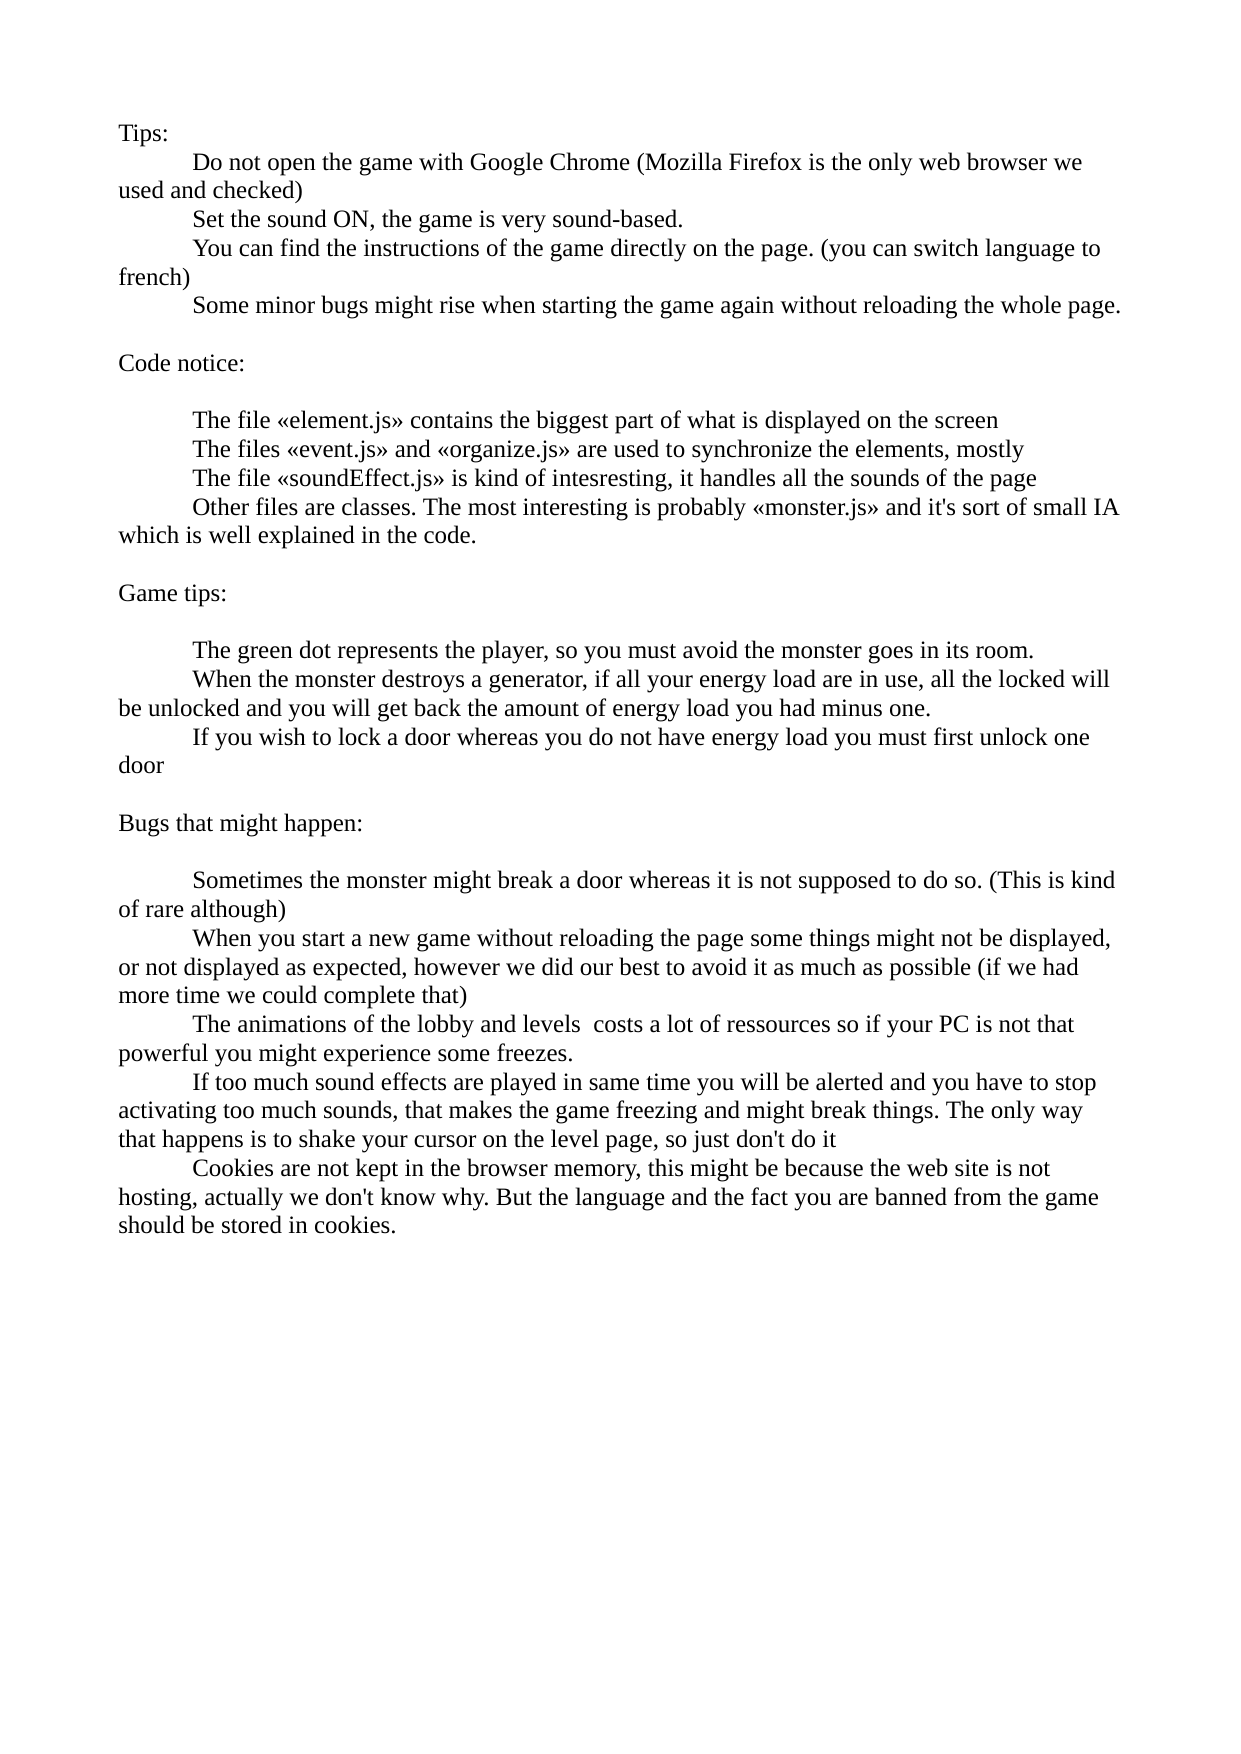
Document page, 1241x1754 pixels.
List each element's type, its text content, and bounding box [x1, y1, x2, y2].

text If too much sound effects are played in same time you will be alerted and you have to stop activating too much sounds, that makes the game freezing and might break things. The only way that happens is to shake your cursor on the level page, so just don't do it [118, 1067, 1122, 1153]
text Cookies are not kept in the browser memory, this might be because the web site is not hosting, actually we don't know why. But the language and the fact you are banned from the game should be stored in cookies. [118, 1153, 1122, 1239]
text Game tips: [118, 578, 1122, 607]
text The file «soundEffect.js» is kind of intesresting, it handles all the sounds of the page [118, 463, 1122, 492]
text Do not open the game with Google Chrome (Mozilla Firefox is the only web browser we used and checked) [118, 147, 1122, 204]
text The file «element.js» contains the biggest part of what is displayed on the screen [118, 406, 1122, 434]
text When the monster destroys a generator, if all your energy load are in use, all the locked will be unlocked and you will get back the amount of energy load you had minus one. [118, 664, 1122, 722]
text If you wish to lock a door whereas you do not have energy load you must first unlock one door [118, 722, 1122, 779]
text The files «event.js» and «organize.js» are used to synchronize the elements, mostly [118, 434, 1122, 463]
text Tips: [118, 118, 1122, 147]
text Set the sound ON, the game is very sound-based. [118, 204, 1122, 233]
text Other files are classes. The most interesting is probably «monster.js» and it's sort of small IA which is well explained in the code. [118, 492, 1122, 549]
text When you start a new game without reloading the page some things might not be displayed, or not displayed as expected, however we did our best to avoid it as much as possible (if we had more time we could complete that) [118, 923, 1122, 1009]
text You can find the instructions of the game directly on the page. (you can switch language to french) [118, 233, 1122, 291]
text Code notice: [118, 348, 1122, 377]
text The green dot represents the player, so you must avoid the monster goes in its room. [118, 636, 1122, 664]
text Bugs that might happen: [118, 808, 1122, 837]
text The animations of the lobby and levels costs a lot of ressources so if your PC is not that powerful you might experience some freezes. [118, 1009, 1122, 1067]
text Sometimes the monster might break a door whereas it is not supposed to do so. (This is kind of rare although) [118, 866, 1122, 923]
text Some minor bugs might rise when starting the game again without reloading the whole page. [118, 291, 1122, 319]
